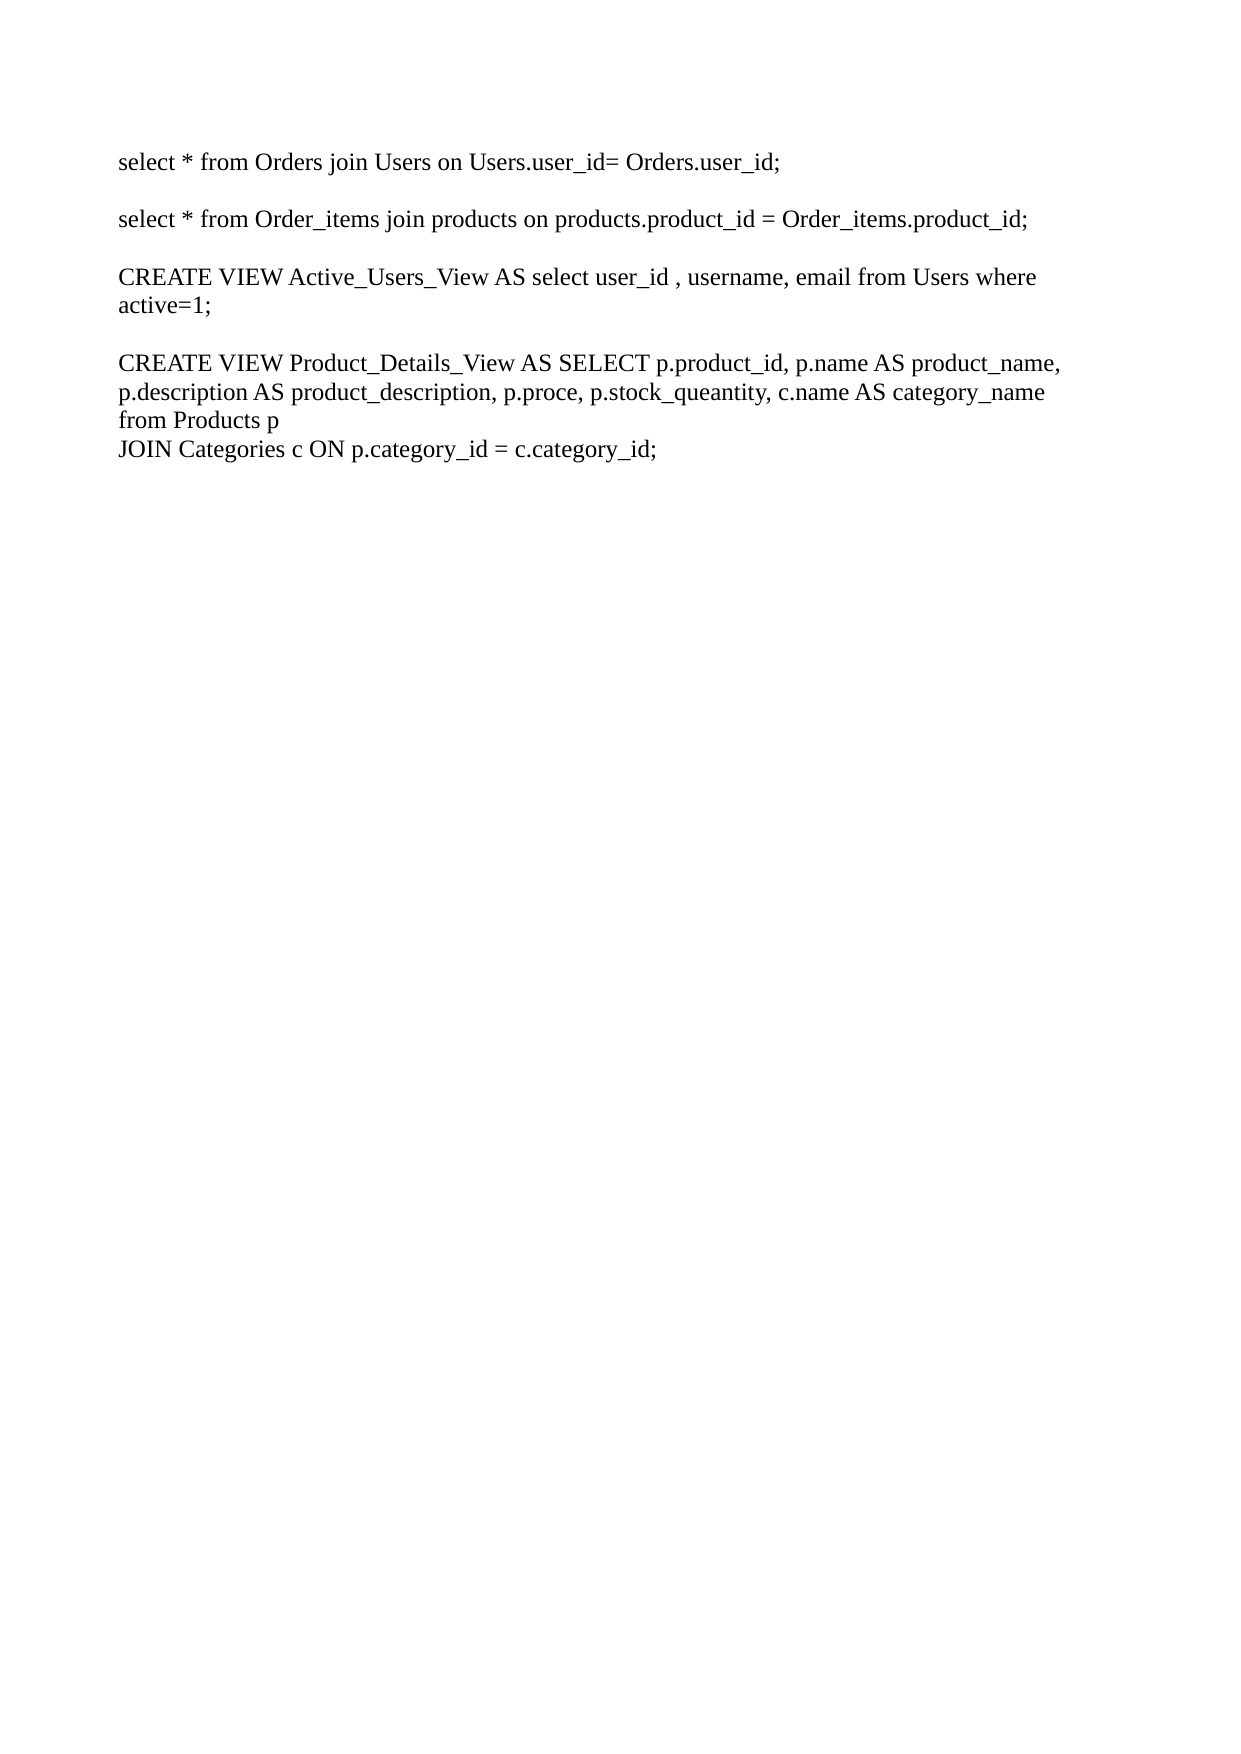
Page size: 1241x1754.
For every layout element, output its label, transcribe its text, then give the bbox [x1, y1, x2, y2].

text select * from Orders join Users on Users.user_id= Orders.user_id; [118, 147, 1122, 176]
text CREATE VIEW Active_Users_View AS select user_id , username, email from Users where active=1; [118, 262, 1122, 319]
text select * from Order_items join products on products.product_id = Order_items.product_id; [118, 204, 1122, 233]
text from Products p [118, 406, 1122, 434]
text JOIN Categories c ON p.category_id = c.category_id; [118, 434, 1122, 463]
text CREATE VIEW Product_Details_View AS SELECT p.product_id, p.name AS product_name, p.description AS product_description, p.proce, p.stock_queantity, c.name AS category_name [118, 348, 1122, 406]
